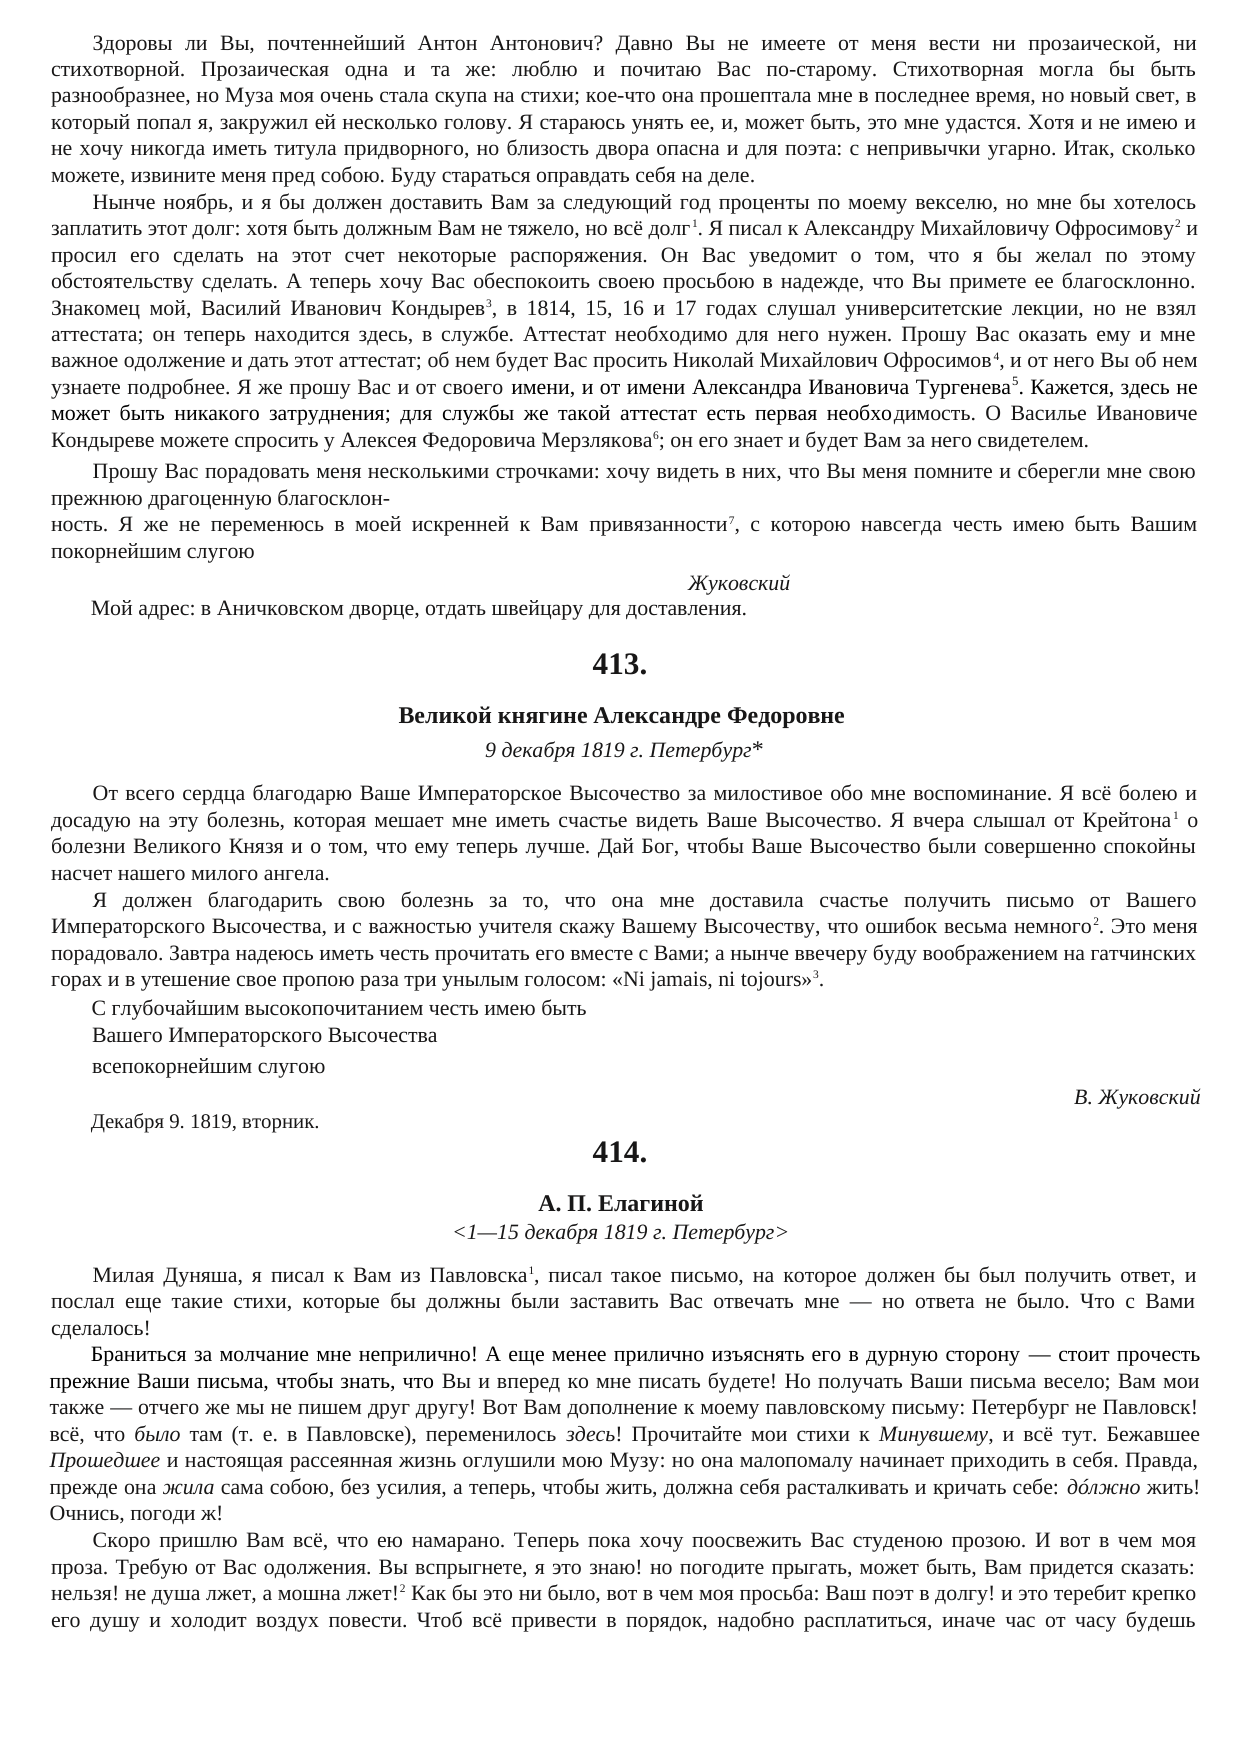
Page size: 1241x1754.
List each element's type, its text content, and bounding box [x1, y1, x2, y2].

text От всего сердца благодарю Ваше Императорское Высочество за милостивое обо мне воспоминание. Я всё болею и досадую на эту болезнь, которая мешает мне иметь счастье видеть Ваше Высочество. Я вчера слышал от Крейтона1 о болезни Великого Князя и о том, что ему теперь лучше. Дай Бог, чтобы Ваше Высочество были совершенно спокойны насчет нашего милого ангела. [51, 780, 1198, 885]
text Милая Дуняша, я писал к Вам из Павловска1, писал такое письмо, на которое должен бы был получить ответ, и послал еще такие стихи, которые бы должны были заставить Вас отвечать мне — но ответа не было. Что с Вами сделалось! [51, 1262, 1198, 1340]
text всепокорнейшим слугою [92, 1053, 999, 1078]
text Мой адрес: в Аничковском дворце, отдать швейцару для доставления. [91, 595, 1200, 620]
text А. П. Елагиной [51, 1189, 1191, 1217]
subtitle 413. [49, 646, 1190, 681]
text В. Жуковский [91, 1084, 1200, 1109]
text Скоро пришлю Вам всё, что ею намарано. Теперь пока хочу поосвежить Вас студеною прозою. И вот в чем моя проза. Требую от Вас одолжения. Вы вспрыгнете, я это знаю! но погодите прыгать, может быть, Вам придется сказать: нельзя! не душа лжет, а мошна лжет!2 Как бы это ни было, вот в чем моя просьба: Ваш поэт в долгу! и это теребит крепко его душу и холодит воздух повести. Чтоб всё привести в порядок, надобно расплатиться, иначе час от часу будешь [51, 1527, 1198, 1632]
text <1—15 декабря 1819 г. Петербург> [50, 1219, 1193, 1244]
text Браниться за молчание мне неприлично! А еще менее прилично изъяснять его в дурную сторону — стоит прочесть прежние Ваши письма, чтобы знать, что Вы и вперед ко мне писать будете! Но получать Ваши письма весело; Вам мои также — отчего же мы не пишем друг другу! Вот Вам дополнение к моему павловскому письму: Петербург не Павловск! всё, что было там (т. е. в Павловске), переменилось здесь! Прочитайте мои стихи к Минувшему, и всё тут. Бежавшее Прошедшее и настоящая рассеянная жизнь оглушили мою Музу: но она малопомалу начинает приходить в себя. Правда, прежде она жила сама собою, без усилия, а теперь, чтобы жить, должна себя расталкивать и кричать себе: дóлжно жить! Очнись, погоди ж! [49, 1341, 1200, 1525]
text 9 декабря 1819 г. Петербург* [50, 736, 1198, 763]
subtitle 414. [49, 1133, 1190, 1169]
text Здоровы ли Вы, почтеннейший Антон Антонович? Давно Вы не имеете от меня вести ни прозаической, ни стихотворной. Прозаическая одна и та же: люблю и почитаю Вас по-старому. Стихотворная могла бы быть разнообразнее, но Муза моя очень стала скупа на стихи; кое-что она прошептала мне в последнее время, но новый свет, в который попал я, закружил ей несколько голову. Я стараюсь унять ее, и, может быть, это мне удастся. Хотя и не имею и не хочу никогда иметь титула придворного, но близость двора опасна и для поэта: с непривычки угарно. Итак, сколько можете, извините меня пред собою. Буду стараться оправдать себя на деле. [51, 29, 1198, 187]
text Прошу Вас порадовать меня несколькими строчками: хочу видеть в них, что Вы меня помните и сберегли мне свою прежнюю драгоценную благосклон- [51, 458, 1198, 510]
text Нынче ноябрь, и я бы должен доставить Вам за следующий год проценты по моему векселю, но мне бы хотелось заплатить этот долг: хотя быть должным Вам не тяжело, но всё долг1. Я писал к Александру Михайловичу Офросимову2 и просил его сделать на этот счет некоторые распоряжения. Он Вас уведомит о том, что я бы желал по этому обстоятельству сделать. А теперь хочу Вас обеспокоить своею просьбою в надежде, что Вы примете ее благосклонно. Знакомец мой, Василий Иванович Кондырев3, в 1814, 15, 16 и 17 годах слушал университетские лекции, но не взял аттестата; он теперь находится здесь, в службе. Аттестат необходимо для него нужен. Прошу Вас оказать ему и мне важное одолжение и дать этот аттестат; об нем будет Вас просить Николай Михайлович Офросимов4, и от него Вы об нем узнаете подробнее. Я же прошу Вас и от своего имени, и от имени Александра Ивановича Тургенева5. Кажется, здесь не может быть никакого затруднения; для службы же такой аттестат есть первая необходимость. О Василье Ивановиче Кондыреве можете спросить у Алексея Федоровича Мерзлякова6; он его знает и будет Вам за него свидетелем. [51, 189, 1198, 452]
text Вашего Императорского Высочества [92, 1022, 999, 1047]
text Я должен благодарить свою болезнь за то, что она мне доставила счастье получить письмо от Вашего Императорского Высочества, и с важностью учителя скажу Вашему Высочеству, что ошибок весьма немного2. Это меня порадовало. Завтра надеюсь иметь честь прочитать его вместе с Вами; а нынче ввечеру буду воображением на гатчинских горах и в утешение свое пропою раза три унылым голосом: «Ni jamais, ni tojours»3. [51, 887, 1198, 991]
text ность. Я же не переменюсь в моей искренней к Вам привязанности7, с которою навсегда честь имею быть Вашим покорнейшим слугою [51, 511, 1198, 563]
text Декабря 9. 1819, вторник. [91, 1109, 1200, 1133]
text С глубочайшим высокопочитанием честь имею быть [91, 995, 1198, 1020]
text Жуковский [92, 570, 1198, 595]
text Великой княгине Александре Федоровне [51, 701, 1192, 729]
